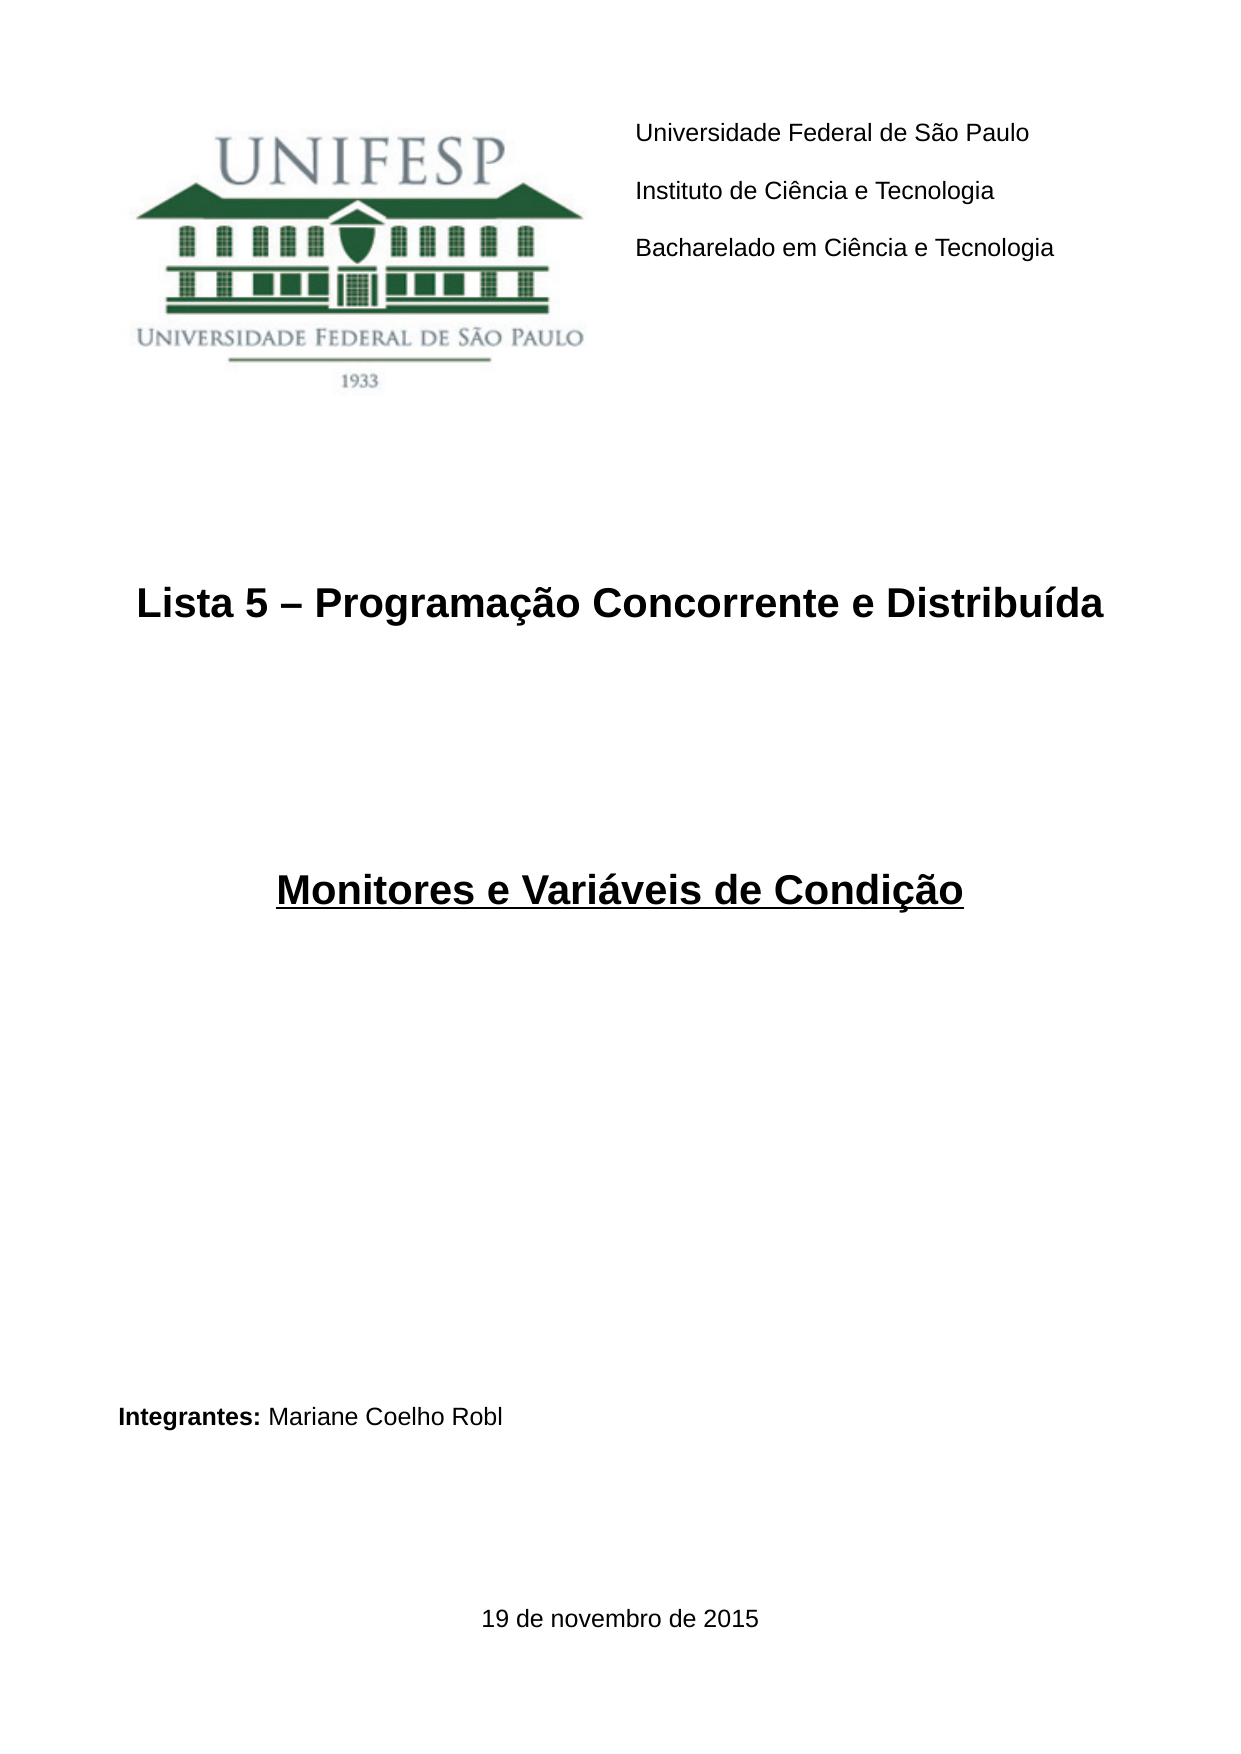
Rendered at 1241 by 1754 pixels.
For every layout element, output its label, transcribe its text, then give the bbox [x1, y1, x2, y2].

text Lista 5 – Programação Concorrente e Distribuída [118, 578, 1122, 626]
text Instituto de Ciência e Tecnologia [607, 147, 1122, 176]
picture [118, 118, 607, 396]
text 19 de novembro de 2015 [118, 1603, 1122, 1632]
text Bacharelado em Ciência e Tecnologia [607, 233, 1122, 262]
text Universidade Federal de São Paulo [607, 118, 1122, 147]
text Monitores e Variáveis de Condição [118, 866, 1122, 913]
text Integrantes: Mariane Coelho Robl [118, 1402, 1122, 1431]
text Instituto de Ciência e Tecnologia [607, 176, 1122, 204]
